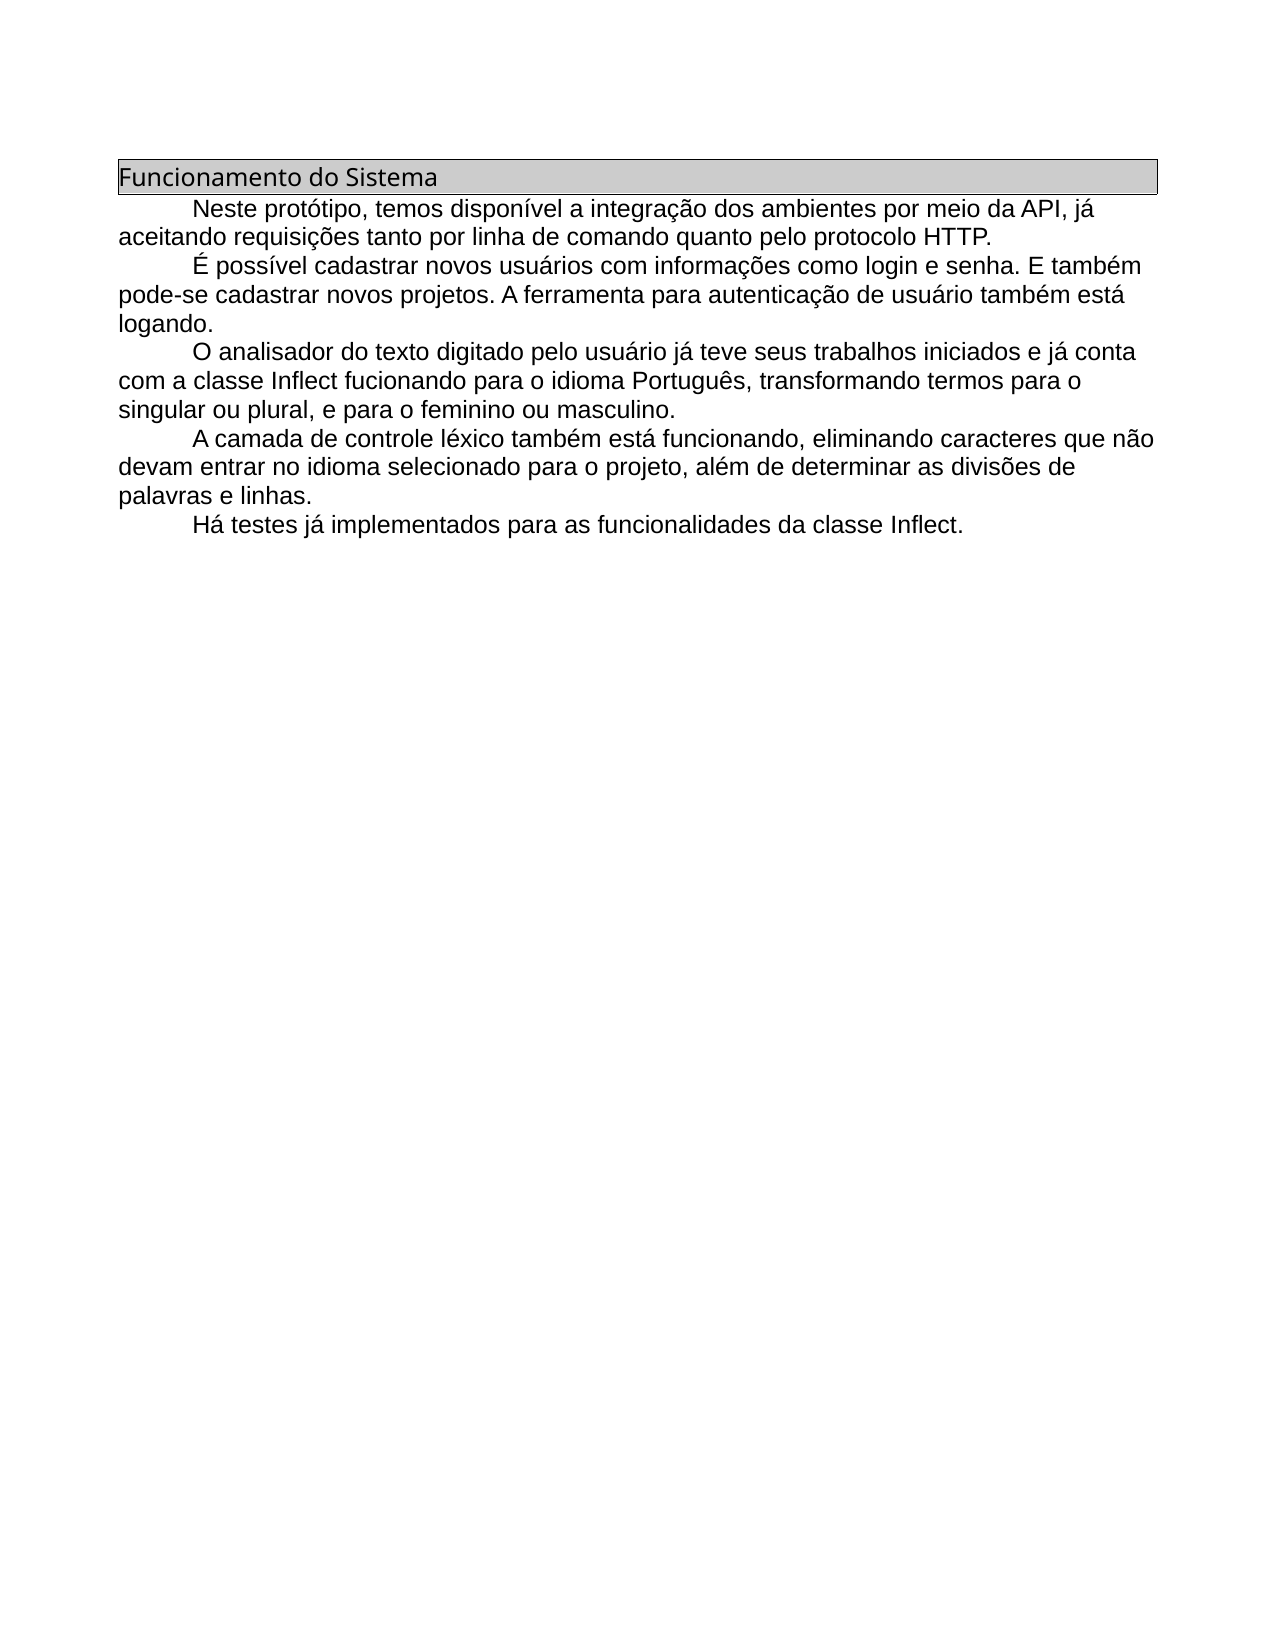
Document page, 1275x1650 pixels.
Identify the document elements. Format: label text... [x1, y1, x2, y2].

text O analisador do texto digitado pelo usuário já teve seus trabalhos iniciados e já conta com a classe Inflect fucionando para o idioma Português, transformando termos para o singular ou plural, e para o feminino ou masculino. [118, 337, 1157, 424]
text A camada de controle léxico também está funcionando, eliminando caracteres que não devam entrar no idioma selecionado para o projeto, além de determinar as divisões de palavras e linhas. [118, 424, 1157, 510]
text Há testes já implementados para as funcionalidades da classe Inflect. [118, 510, 1157, 539]
text É possível cadastrar novos usuários com informações como login e senha. E também pode-se cadastrar novos projetos. A ferramenta para autenticação de usuário também está logando. [118, 251, 1157, 337]
text Neste protótipo, temos disponível a integração dos ambientes por meio da API, já aceitando requisições tanto por linha de comando quanto pelo protocolo HTTP. [118, 195, 1157, 251]
